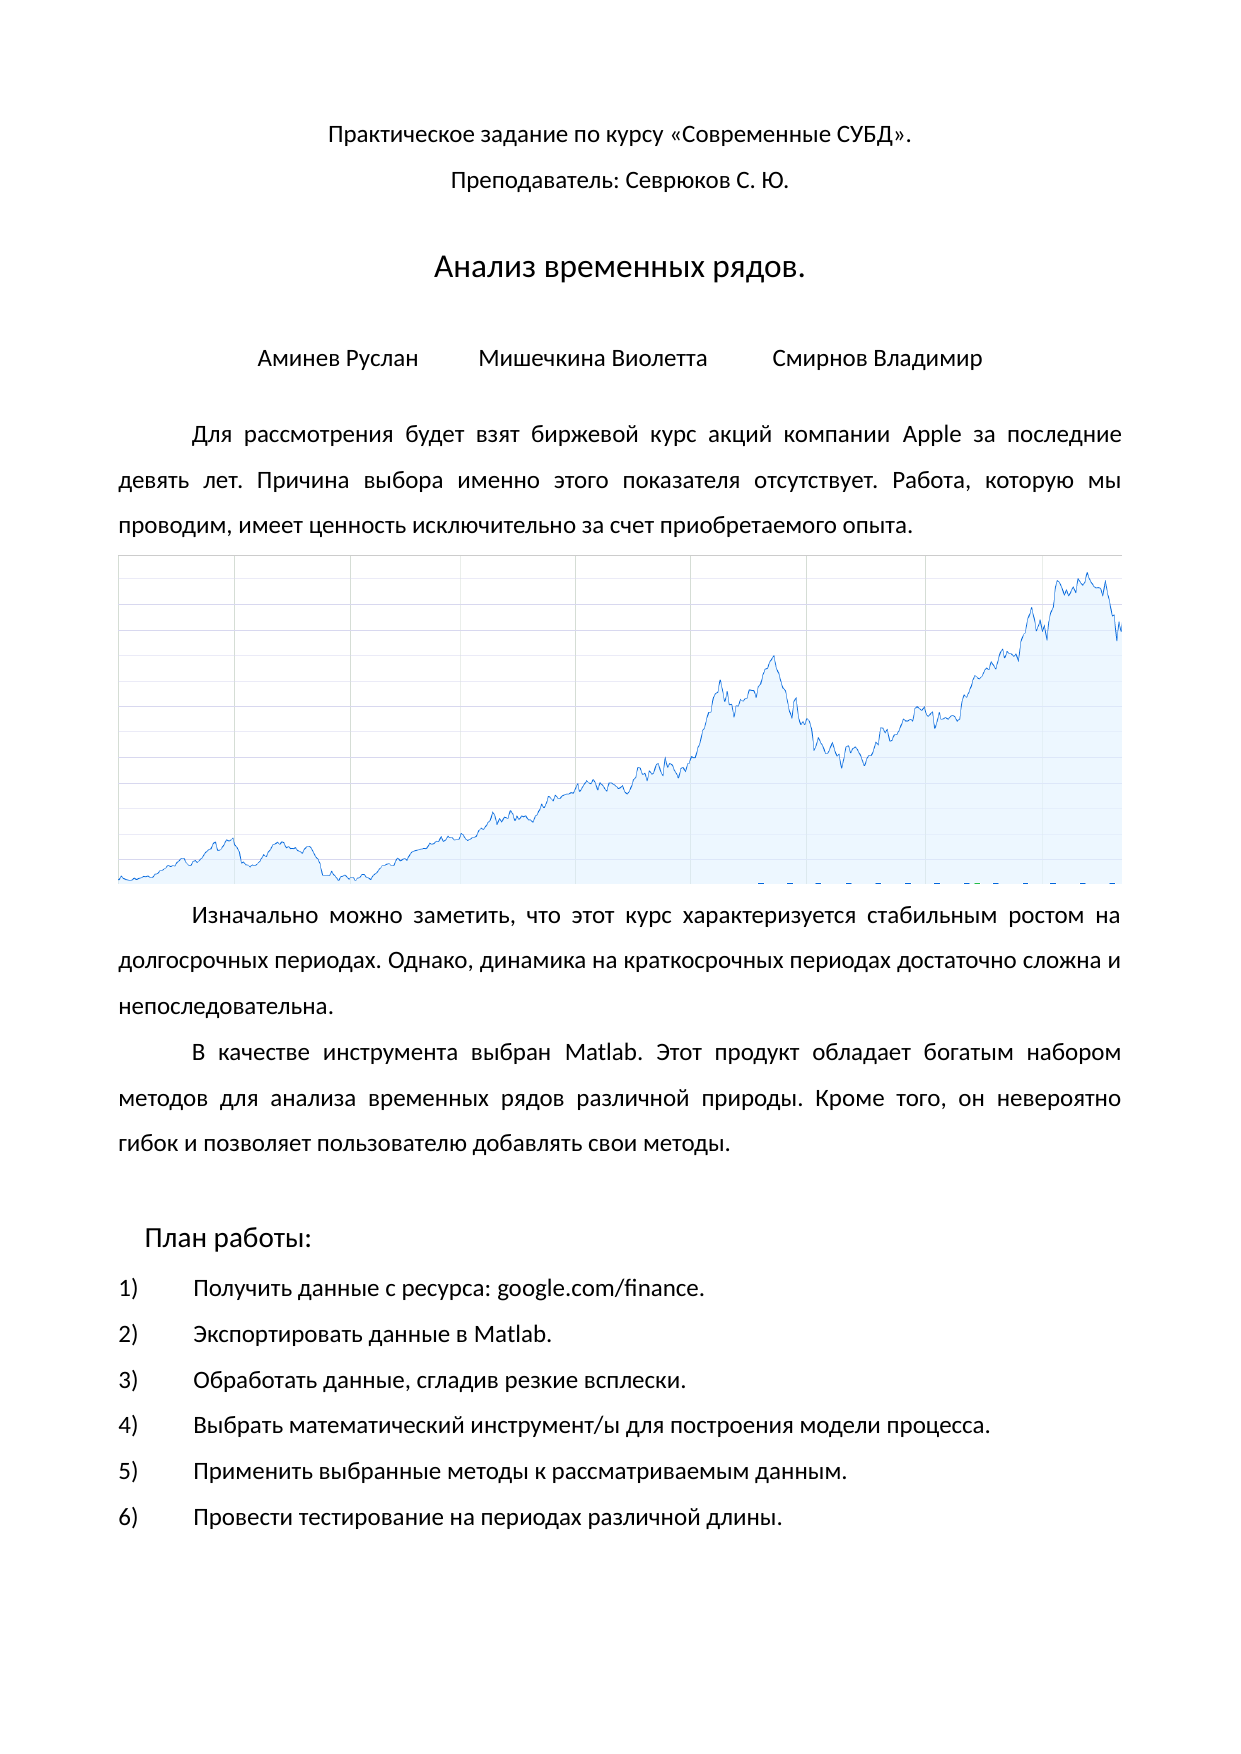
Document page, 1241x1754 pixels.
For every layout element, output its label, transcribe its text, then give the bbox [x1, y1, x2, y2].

list Получить данные с ресурса: google.com/finance. [118, 1272, 1122, 1303]
text Аминев Руслан Мишечкина Виолетта Смирнов Владимир [118, 342, 1122, 372]
text Для рассмотрения будет взят биржевой курс акций компании Apple за последние девять лет. Причина выбора именно этого показателя отсутствует. Работа, которую мы проводим, имеет ценность исключительно за счет приобретаемого опыта. [118, 418, 1122, 540]
text Практическое задание по курсу «Современные СУБД». [118, 118, 1122, 149]
list Выбрать математический инструмент/ы для построения модели процесса. [118, 1409, 1122, 1440]
text Изначально можно заметить, что этот курс характеризуется стабильным ростом на долгосрочных периодах. Однако, динамика на краткосрочных периодах достаточно сложна и непоследовательна. [118, 884, 1122, 1021]
text Анализ временных рядов. [118, 245, 1122, 286]
list Обработать данные, сгладив резкие всплески. [118, 1364, 1122, 1394]
text В качестве инструмента выбран Matlab. Этот продукт обладает богатым набором методов для анализа временных рядов различной природы. Кроме того, он невероятно гибок и позволяет пользователю добавлять свои методы. [118, 1036, 1122, 1158]
list Экспортировать данные в Matlab. [118, 1318, 1122, 1348]
text Преподаватель: Севрюков С. Ю. [118, 164, 1122, 194]
list Провести тестирование на периодах различной длины. [118, 1501, 1122, 1531]
text План работы: [118, 1219, 1122, 1254]
list Применить выбранные методы к рассматриваемым данным. [118, 1455, 1122, 1486]
